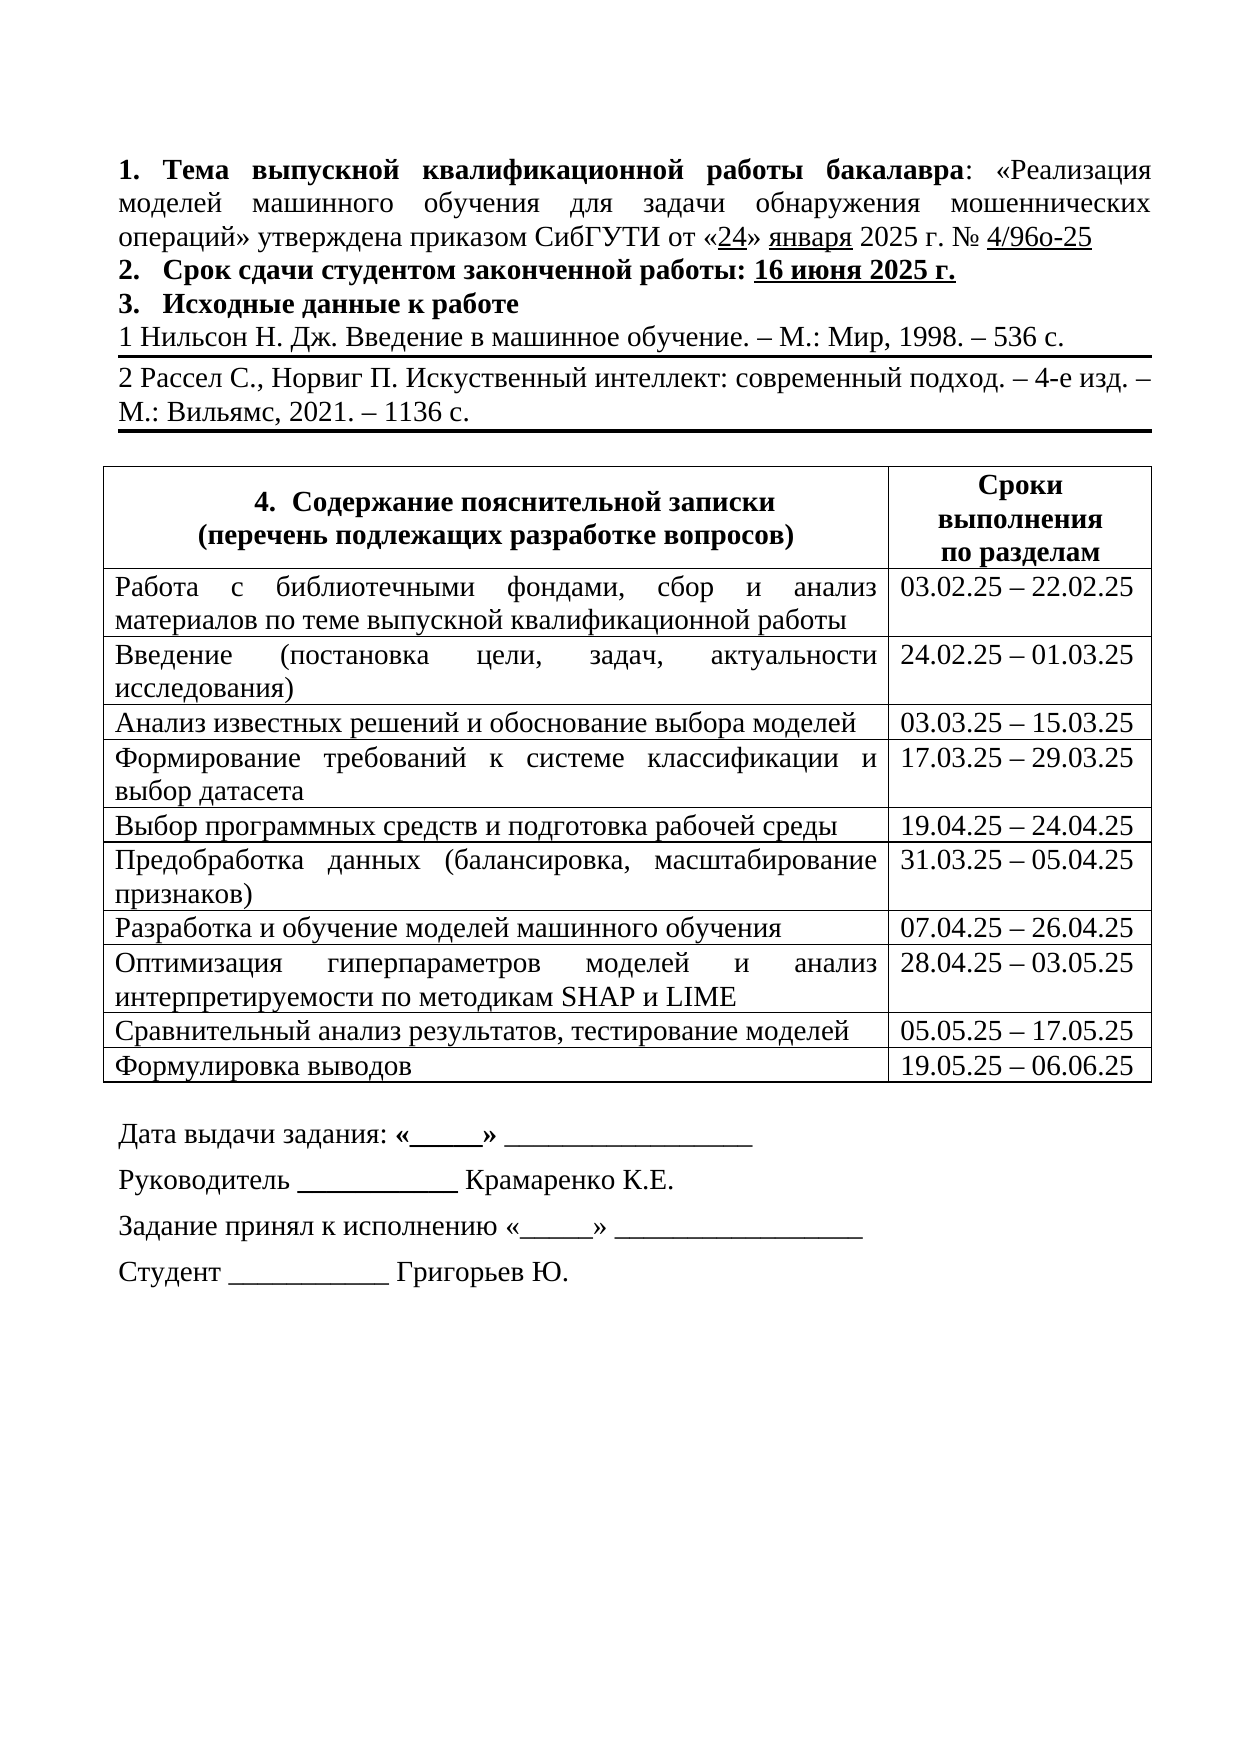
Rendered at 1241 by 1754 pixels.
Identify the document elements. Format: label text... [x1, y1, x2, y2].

table_cell Работа с библиотечными фондами, сбор и анализ материалов по теме выпускной квалификационной работы [104, 569, 888, 636]
list Срок сдачи студентом законченной работы: 16 июня 2025 г. [118, 252, 1152, 286]
text Задание принял к исполнению «_____» _________________ [118, 1208, 1152, 1242]
table_cell Введение (постановка цели, задач, актуальности исследования) [104, 637, 888, 704]
text Дата выдачи задания: «_____» _________________ [118, 1116, 1152, 1149]
text Студент ___________ Григорьев Ю. [118, 1254, 1152, 1288]
table_cell 28.04.25 – 03.05.25 [889, 945, 1151, 1012]
table_cell 17.03.25 – 29.03.25 [889, 740, 1151, 807]
table_cell 24.02.25 – 01.03.25 [889, 637, 1151, 704]
table_header Содержание пояснительной записки (перечень подлежащих разработке вопросов) [104, 467, 888, 568]
list Исходные данные к работе [118, 286, 1152, 319]
table_cell Оптимизация гиперпараметров моделей и анализ интерпретируемости по методикам SHAP и LIME [104, 945, 888, 1012]
table_cell 03.03.25 – 15.03.25 [889, 705, 1151, 739]
text Руководитель ___________ Крамаренко К.Е. [118, 1162, 1152, 1196]
table_cell Разработка и обучение моделей машинного обучения [104, 911, 888, 944]
table_cell 03.02.25 – 22.02.25 [889, 569, 1151, 636]
table_cell Формирование требований к системе классификации и выбор датасета [104, 740, 888, 807]
table_cell 31.03.25 – 05.04.25 [889, 843, 1151, 909]
table_cell 19.05.25 – 06.06.25 [889, 1048, 1151, 1081]
table_cell 19.04.25 – 24.04.25 [889, 808, 1151, 841]
table_cell Анализ известных решений и обоснование выбора моделей [104, 705, 888, 739]
table_cell Предобработка данных (балансировка, масштабирование признаков) [104, 843, 888, 909]
table_cell 05.05.25 – 17.05.25 [889, 1013, 1151, 1047]
table_cell Выбор программных средств и подготовка рабочей среды [104, 808, 888, 841]
text 1 Нильсон Н. Дж. Введение в машинное обучение. – М.: Мир, 1998. – 536 с. [118, 319, 1152, 355]
table_cell Формулировка выводов [104, 1048, 888, 1081]
text 2 Рассел С., Норвиг П. Искуственный интеллект: современный подход. – 4-е изд. – М.: Вильямс, 2021. – 1136 с. [118, 358, 1152, 429]
table_header Сроки выполнения по разделам [889, 467, 1151, 568]
table_cell 07.04.25 – 26.04.25 [889, 911, 1151, 944]
list Тема выпускной квалификационной работы бакалавра: «Реализация моделей машинного обучения для задачи обнаружения мошеннических операций» утверждена приказом СибГУТИ от «24» января 2025 г. № 4/96о-25 [118, 152, 1152, 252]
table_cell Сравнительный анализ результатов, тестирование моделей [104, 1013, 888, 1047]
